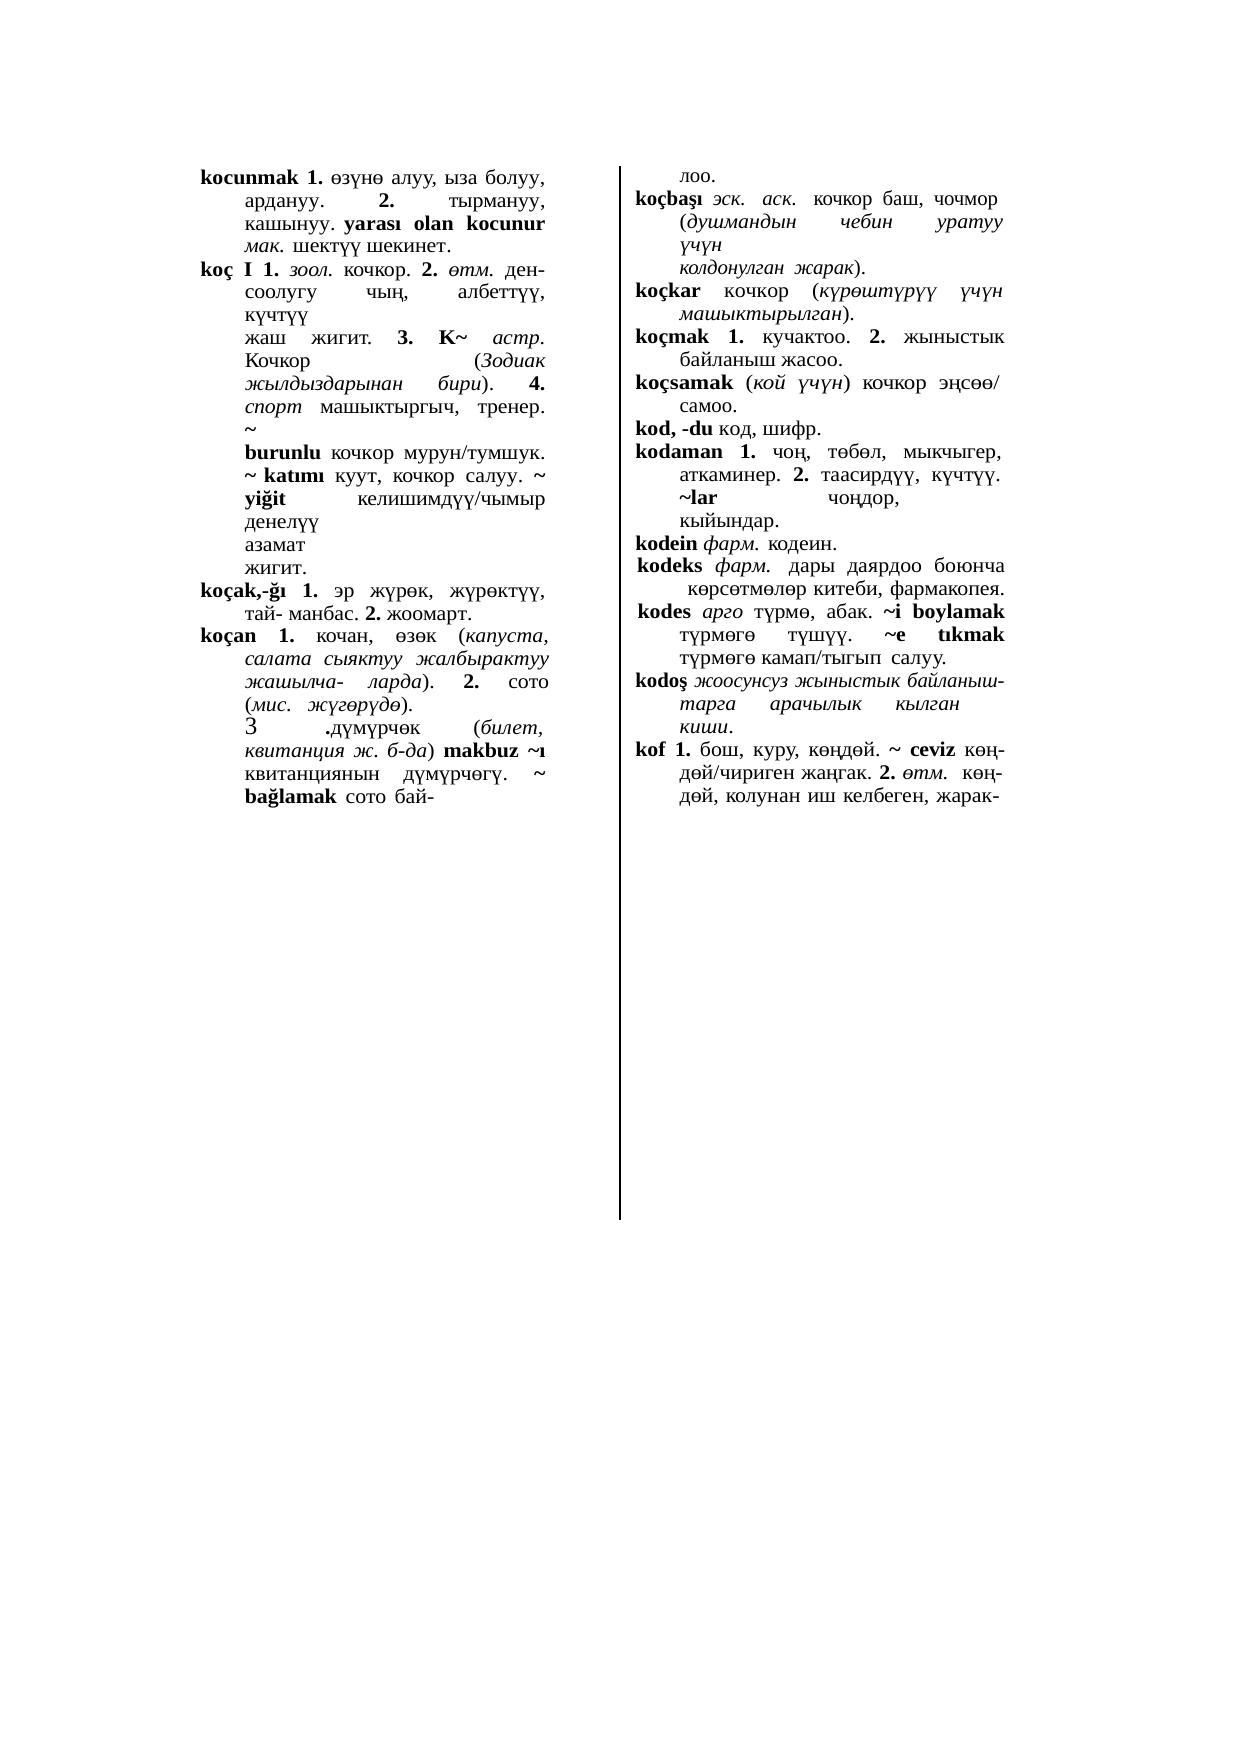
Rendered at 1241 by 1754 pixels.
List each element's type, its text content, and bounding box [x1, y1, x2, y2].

text kodoş жоосунсуз жыныстык байланыш- [635, 669, 1046, 692]
text koçkar кочкор (күрөштүрүү үчүн машыктырылган). [635, 279, 1005, 325]
text азамат жигит. [244, 533, 350, 579]
text kof 1. бош, куру, көңдөй. ~ ceviz көң- дөй/чириген жаңгак. 2. өтм. көң- [635, 738, 1005, 784]
text kocunmak 1. өзүнө алуу, ыза болуу, ардануу. 2. тырмануу, кашынуу. yarası olan kocunur мак. шектүү шекинет. [200, 164, 545, 257]
text koçbaşı эск. аск. кочкор баш, чочмор [635, 187, 1065, 210]
text kodeks фарм. дары даярдоо боюнча көрсөтмөлөр китеби, фармакопея. kodes арго түрмө, абак. ~i boylamak [635, 554, 1005, 623]
text koçsamak (кой үчүн) кочкор эңсөө/ [635, 371, 1004, 394]
text самоо. [679, 394, 740, 417]
text колдонулган жарак). [679, 256, 871, 279]
text аткаминер. 2. таасирдүү, күчтүү. [679, 463, 1005, 486]
text kodein фарм. кодеин. [635, 532, 1065, 554]
text kod, -du код, шифр. [635, 417, 1004, 440]
list .дүмүрчөк (билет, квитанция ж. б-да) makbuz ~ı квитанциянын дүмүрчөгү. ~ bağlamak сото бай- [244, 716, 545, 808]
text дөй, колунан иш келбеген, жарак- [679, 784, 1004, 807]
text жаш жигит. 3. K~ астр. Кочкор (Зодиак жылдыздарынан бири). 4. спорт машыктыргыч, тренер. ~ [244, 326, 545, 441]
text лоо. [679, 164, 718, 187]
text koçan 1. кочан, өзөк (капуста, салата сыяктуу жалбырактуу жашылча- ларда). 2. сото (мис. жүгөрүдө). [200, 624, 549, 716]
text koçak,-ğı 1. эр жүрөк, жүрөктүү, тай- манбас. 2. жоомарт. [200, 579, 545, 624]
text (душмандын чебин уратуу үчүн [679, 210, 1004, 256]
text тарга арачылык кылган киши. [679, 692, 960, 738]
text түрмөгө түшүү. ~e tıkmak түрмөгө камап/тыгып салуу. [679, 623, 1004, 669]
text koç I 1. зоол. кочкор. 2. өтм. ден- соолугу чың, албеттүү, күчтүү [200, 258, 545, 326]
text kodaman 1. чоң, төбөл, мыкчыгер, [635, 440, 1033, 463]
text ~lar чоңдор, кыйындар. [679, 486, 899, 532]
text koçmak 1. кучактоо. 2. жыныстык байланыш жасоо. [635, 325, 1004, 371]
text burunlu кочкор мурун/тумшук. ~ katımı куут, кочкор салуу. ~ yiğit келишимдүү/чымыр денелүү [244, 441, 545, 533]
